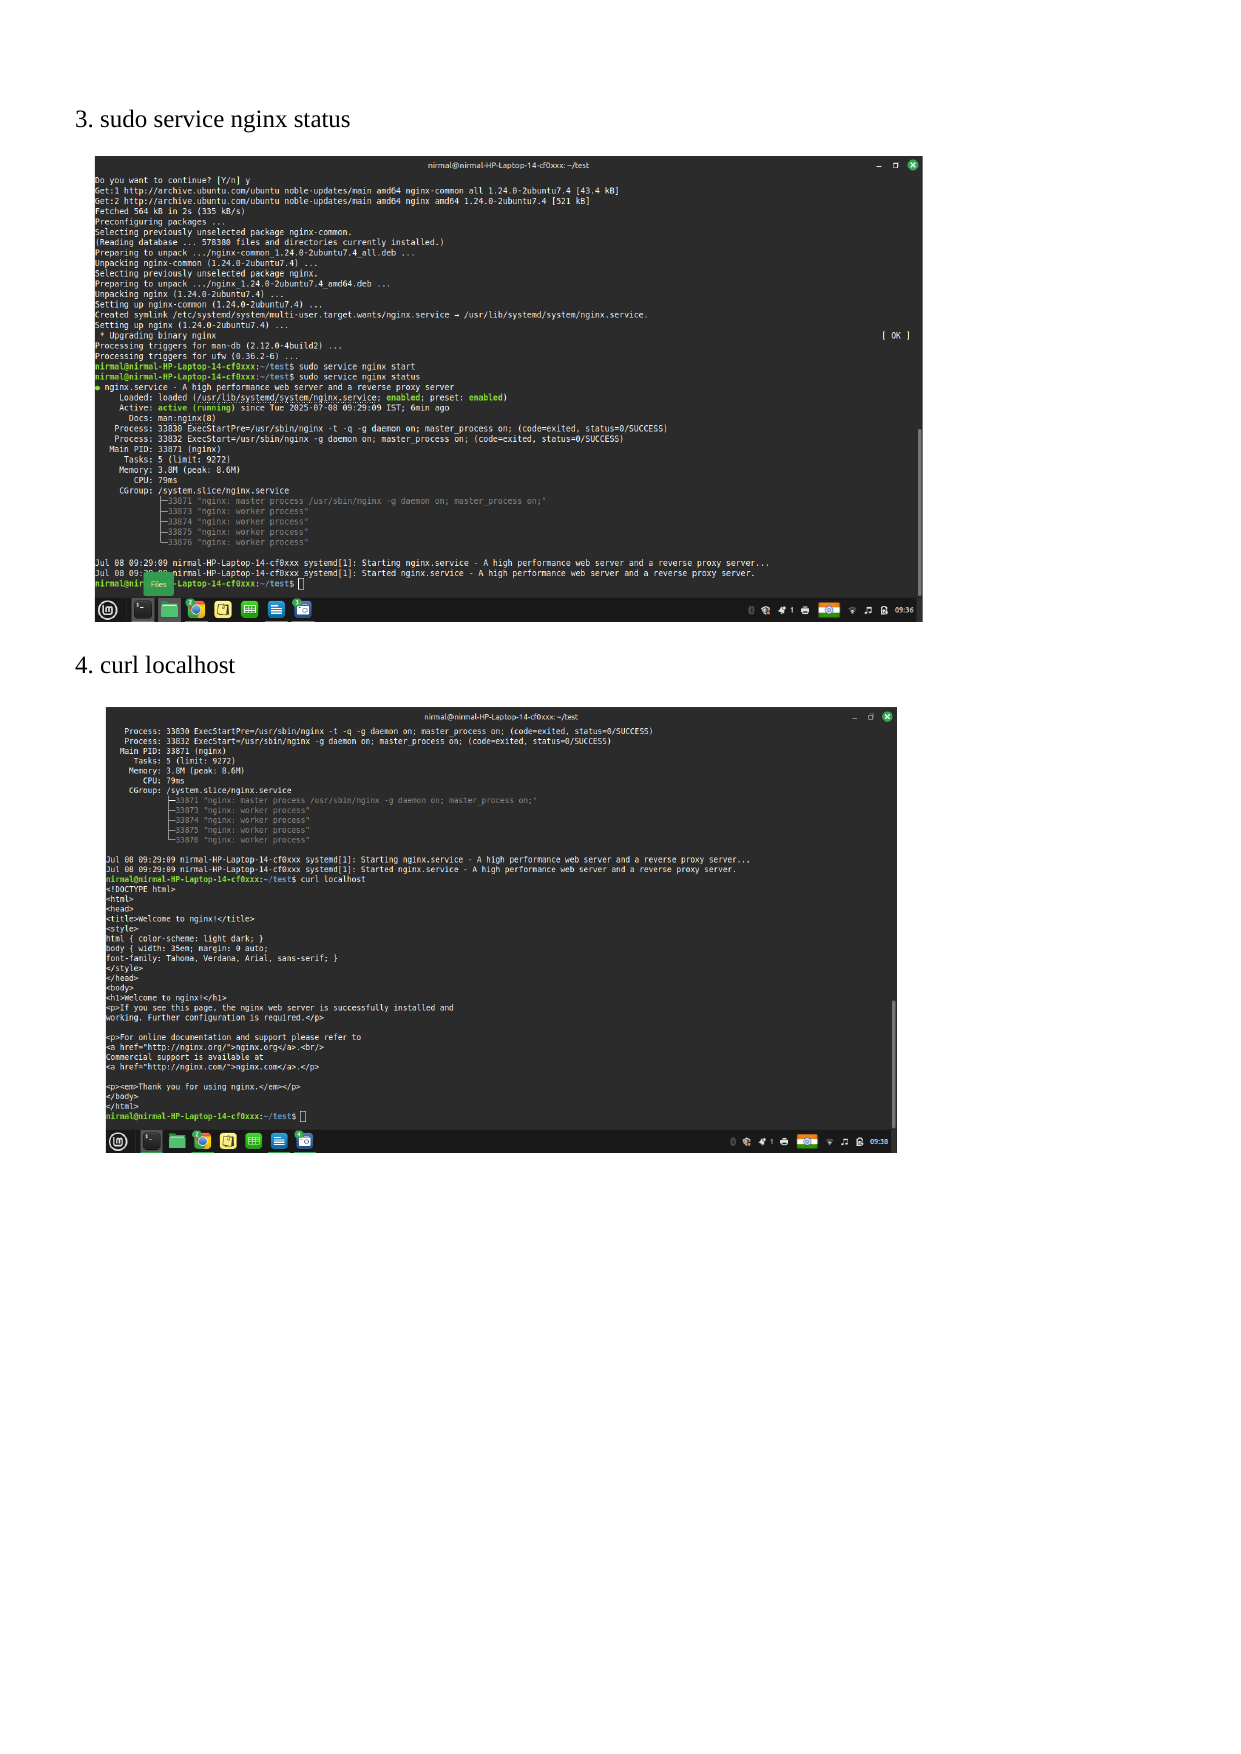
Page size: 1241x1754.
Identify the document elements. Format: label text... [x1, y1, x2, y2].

picture [105, 707, 897, 1153]
picture [94, 156, 923, 622]
text 4. curl localhost [75, 650, 1165, 679]
text 3. sudo service nginx status [75, 104, 1165, 132]
